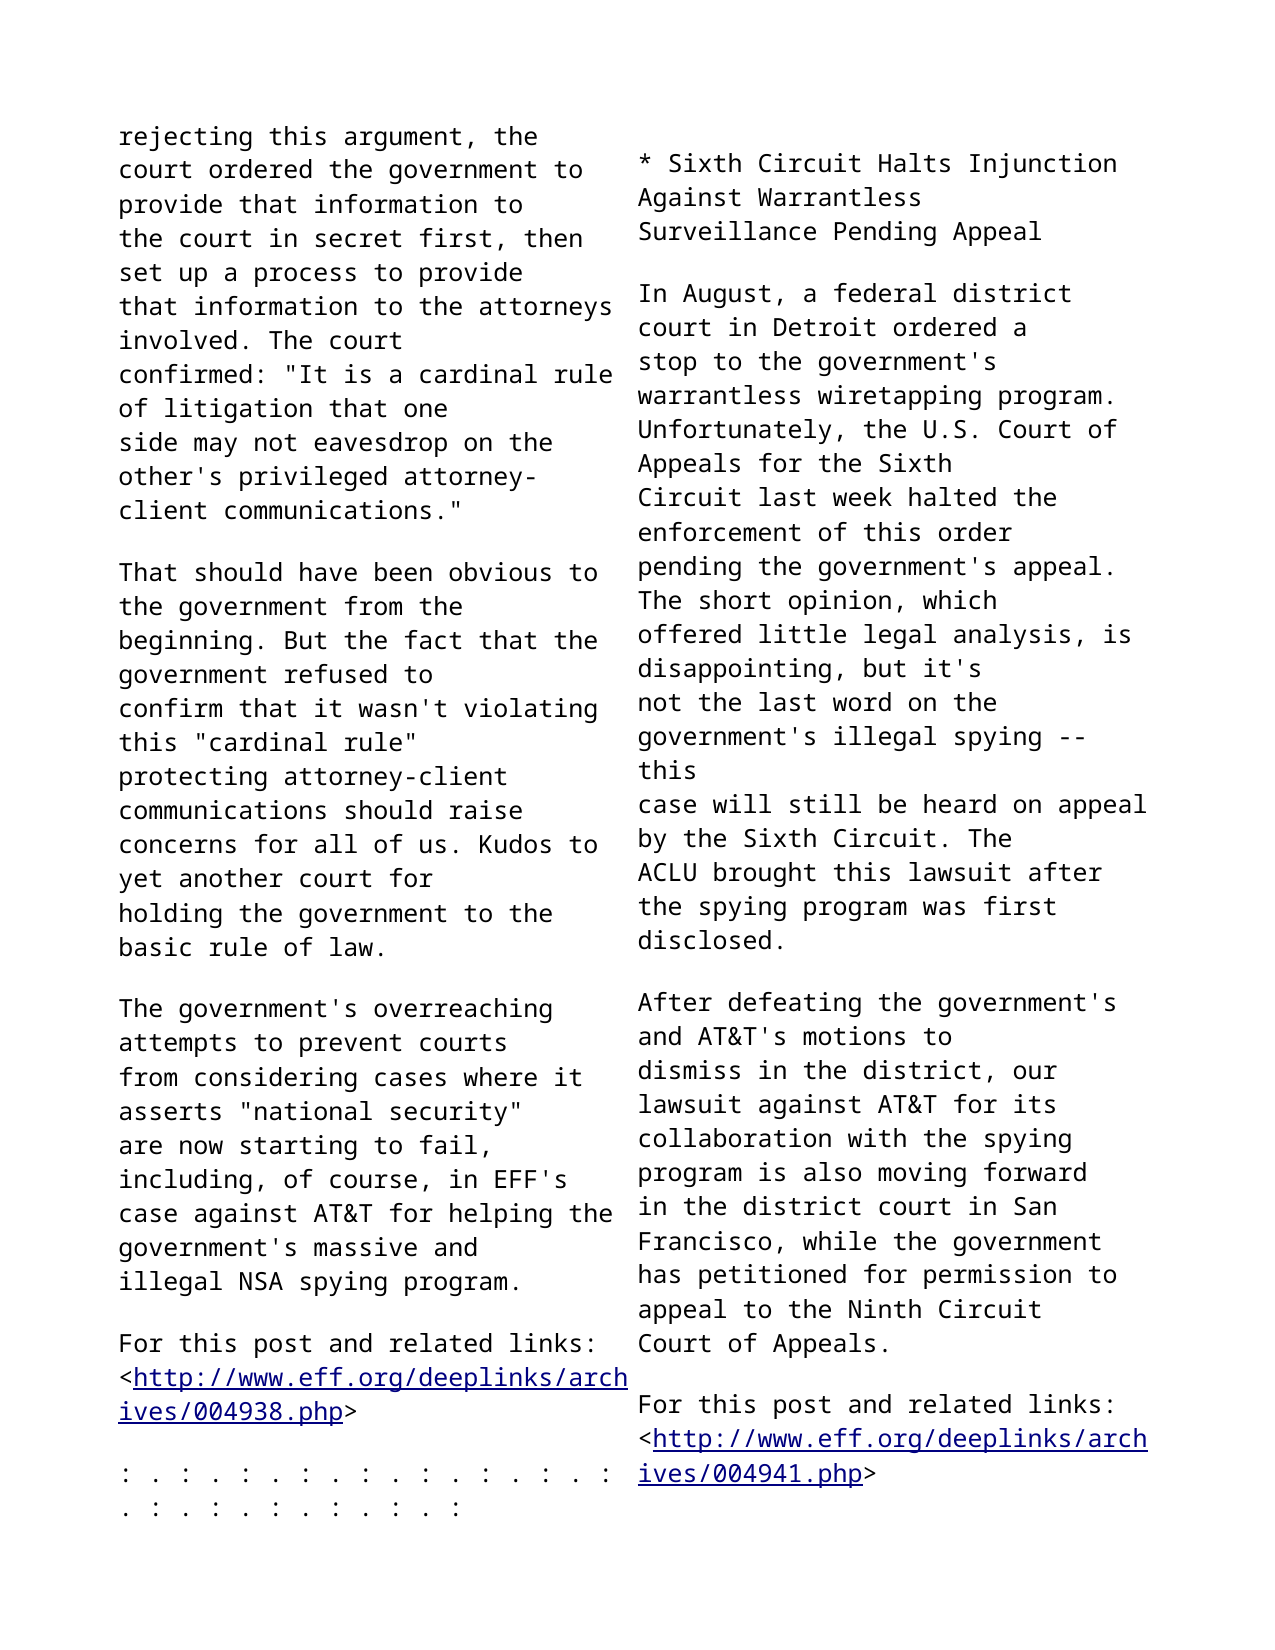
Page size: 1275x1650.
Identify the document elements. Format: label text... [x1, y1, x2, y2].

text EFFector Vol. 19, No. 38 October 10, 2006 editor@eff.org A Publication of the Electronic Frontier Foundation ISSN 1062-9424 In the 399th Issue of EFFector: * EFF Sues for Information on Electronic Surveillance Systems * Another Court Says "National Security" Isn't Blank Check for Illegal Spying * Sixth Circuit Halts Injunction Against Warrantless Surveillance Pending Appeal * You're Invited! Online Lecture About AT&T Case in There.com * miniLinks (6): DVD Region Coding -- Now in HD! * Staff Calendar * Administrivia For more information on EFF activities & alerts: <http://www.eff.org/> Make a donation and become an EFF member today! <http://eff.org/support/> Tell a friend about EFF: http://action.eff.org/site/Ecard?ecard_id=1061 effector: n, Computer Sci. A device for producing a desired change. : . : . : . : . : . : . : . : . : . : . : . : . : . : . : * EFF Sues for Information on Electronic Surveillance Systems FBI Withholds Records on Tools to Intercept Personal Communications Washington, D.C. - The FLAG Project of the Electronic Frontier Foundation (EFF) filed its first lawsuit against the Department of Justice last week after the FBI failed to respond to a Freedom of Information Act (FOIA) request for records concerning DCS-3000 and Red Hook -- tools the FBI has spent millions of dollars developing for electronic surveillance. DCS-3000 is an interception system that apparently evolved out of "Carnivore," a controversial surveillance system the FBI used several years ago to monitor online traffic through Internet service providers. One Department of Justice report said DCS-3000 was developed to "intercept personal communication services delivered via emerging digital technologies" and that it was used "as carriers continue to introduce new features and services." According to the same report, Red Hook is a system to "collect voice and data calls and then process and display the intercepted information." The FLAG Project first filed its FOIA request for information about the surveillance systems on August 11, 2006. The FBI acknowledged receipt of the request, but the agency has not responded within the time limit required by law. "Recent allegations of domestic spying by the U.S. government already have both lawmakers and the general public up in arms. Americans have a right to know whether the FBI is using new technology to further violate their privacy," said EFF Staff Attorney Marcia Hofmann. "The Department of Justice needs to abide by the law and publicly release information about these surveillance tools." EFF's FLAG Project, launched last month, uses FOIA requests and litigation to expose the government's expanding use of technologies that invade privacy. "Transparency is critical to the functioning of our democracy, especially when the government seeks to hide activities that affect the rights of citizens," explained EFF Senior Counsel David Sobel, who directs the FLAG Project. "We have recently seen numerous instances where federal agencies have sought to conceal surveillance activities that raise serious legal issues." For the full FOIA suit filed against the Department of Justice: <http://www.eff.org/flag/dcs/dcs_complaint.pdf> For more on the FLAG Project: <http://www.eff.org/flag/> For this release: <http://www.eff.org/news/archives/2006_10.php#004935> : . : . : . : . : . : . : . : . : . : . : . : . : . : . : * Another Court Says "National Security" Isn't Blank Check for Illegal Spying Last week, a federal court shot down yet another attempt by the government to use "national security" as a blank check for illegal surveillance. The government claimed that it could not even confirm or deny whether it had listened in on calls between attorneys at the Center for Constitutional Rights and their clients. In rejecting this argument, the court ordered the government to provide that information to the court in secret first, then set up a process to provide that information to the attorneys involved. The court confirmed: "It is a cardinal rule of litigation that one side may not eavesdrop on the other's privileged attorney- client communications." That should have been obvious to the government from the beginning. But the fact that the government refused to confirm that it wasn't violating this "cardinal rule" protecting attorney-client communications should raise concerns for all of us. Kudos to yet another court for holding the government to the basic rule of law. The government's overreaching attempts to prevent courts from considering cases where it asserts "national security" are now starting to fail, including, of course, in EFF's case against AT&T for helping the government's massive and illegal NSA spying program. For this post and related links: <http://www.eff.org/deeplinks/archives/004938.php> : . : . : . : . : . : . : . : . : . : . : . : . : . : . : * Sixth Circuit Halts Injunction Against Warrantless Surveillance Pending Appeal In August, a federal district court in Detroit ordered a stop to the government's warrantless wiretapping program. Unfortunately, the U.S. Court of Appeals for the Sixth Circuit last week halted the enforcement of this order pending the government's appeal. The short opinion, which offered little legal analysis, is disappointing, but it's not the last word on the government's illegal spying -- this case will still be heard on appeal by the Sixth Circuit. The ACLU brought this lawsuit after the spying program was first disclosed. After defeating the government's and AT&T's motions to dismiss in the district, our lawsuit against AT&T for its collaboration with the spying program is also moving forward in the district court in San Francisco, while the government has petitioned for permission to appeal to the Ninth Circuit Court of Appeals. For this post and related links: <http://www.eff.org/deeplinks/archives/004941.php> : . : . : . : . : . : . : . : . : . : . : . : . : . : . : * You're Invited! Online Lecture About AT&T Case in There.com This Thursday, EFF Staff Attorney Kevin Bankston will be teaching a class in the virtual world There.com about the NSA's illegal spying program and EFF's case against AT&T. The class is part of the State of Play Academy, a free lecture series available to users of There.com. More details here: <http://stateofplayacademy.com/calendar/view.php?view=day&cal_d=12&cal_m=10&cal_y=2006> : . : . : . : . : . : . : . : . : . : . : . : . : . : . : * miniLinks The week's noteworthy news, compressed. ~ DVD Region Coding -- Now in HD! In case you hoped your next-generation video media would be less crippled than DVDs. <http://www.reghardware.co.uk/2006/10/06/hd_dvd_to_get_region_coding/> ~ Swedish Appeals Court Acquits Accused Filesharer IP address insufficient identification. <http://www.theregister.co.uk/2006/10/03/file_sharer_acquitted/> ~ Please Present Passport, 34 Pieces of Personal Information U.S. and EU reach deal to share passenger data. <http://news.bbc.co.uk/2/hi/europe/5412092.stm> ~ Norwegian ISP De-Neutralizes Network And re-neutralizes it in response to customer outcry. <http://www.eirikso.com/2006/10/03/goodbye-network-neutrality-in-norway/> ~ DVD Jon Selling Apple FairPlay Compatibility Reverse-Engineering for fun and profit. <http://featured.gigaom.com/2006/10/02/dvd-jon-fairplays-apple/> ~ Homeland Security Monitoring Opinions in News Parsing the press' prose for threats. <http://www.nytimes.com/2006/10/04/us/04monitor.html?ex=1317614400&en=f56ed0a299bbe0f2&ei=5090&partner=rssuserland&emc=rss> : . : . : . : . : . : . : . : . : . : . : . : . : . : . : * Staff Calendar For a complete listing of EFF speaking engagements (with locations and times), please visit the full calendar: <http://www.eff.org/calendar/> October 28 Kevin Bankston speaking at University of San Francisco's Law Review Fall Symposium, "Companies Caught in the Middle: Legal Responses for Government Requests for Customer Information," in San Francisco, CA. <http://www.usfca.edu/lawreview/symposium.html> : . : . : . : . : . : . : . : . : . : . : . : . : . : . : * Administrivia EFFector is published by: The Electronic Frontier Foundation 454 Shotwell Street San Francisco CA 94110-1914 USA +1 415 436 9333 (voice) +1 415 436 9993 (fax) <http://www.eff.org/> Editor: Derek Slater, Activist derek@eff.org Membership & donation queries: membership@eff.org General EFF, legal, policy, or online resources queries: information@eff.org Reproduction of this publication in electronic media is encouraged. Signed articles do not necessarily represent the views of EFF. To reproduce signed articles individually, please contact the authors for their express permission. Press releases and EFF announcements & articles may be reproduced individually at will. Current and back issues of EFFector are available via the Web at: <http://www.eff.org/effector/> Click here to unsubscribe or change your subscription preferences: Click here to change your email address: This newsletter is printed on 100% recycled electrons. To unsubscribe from all future email, paste the following URL into your browser: [118, 118, 1157, 1523]
